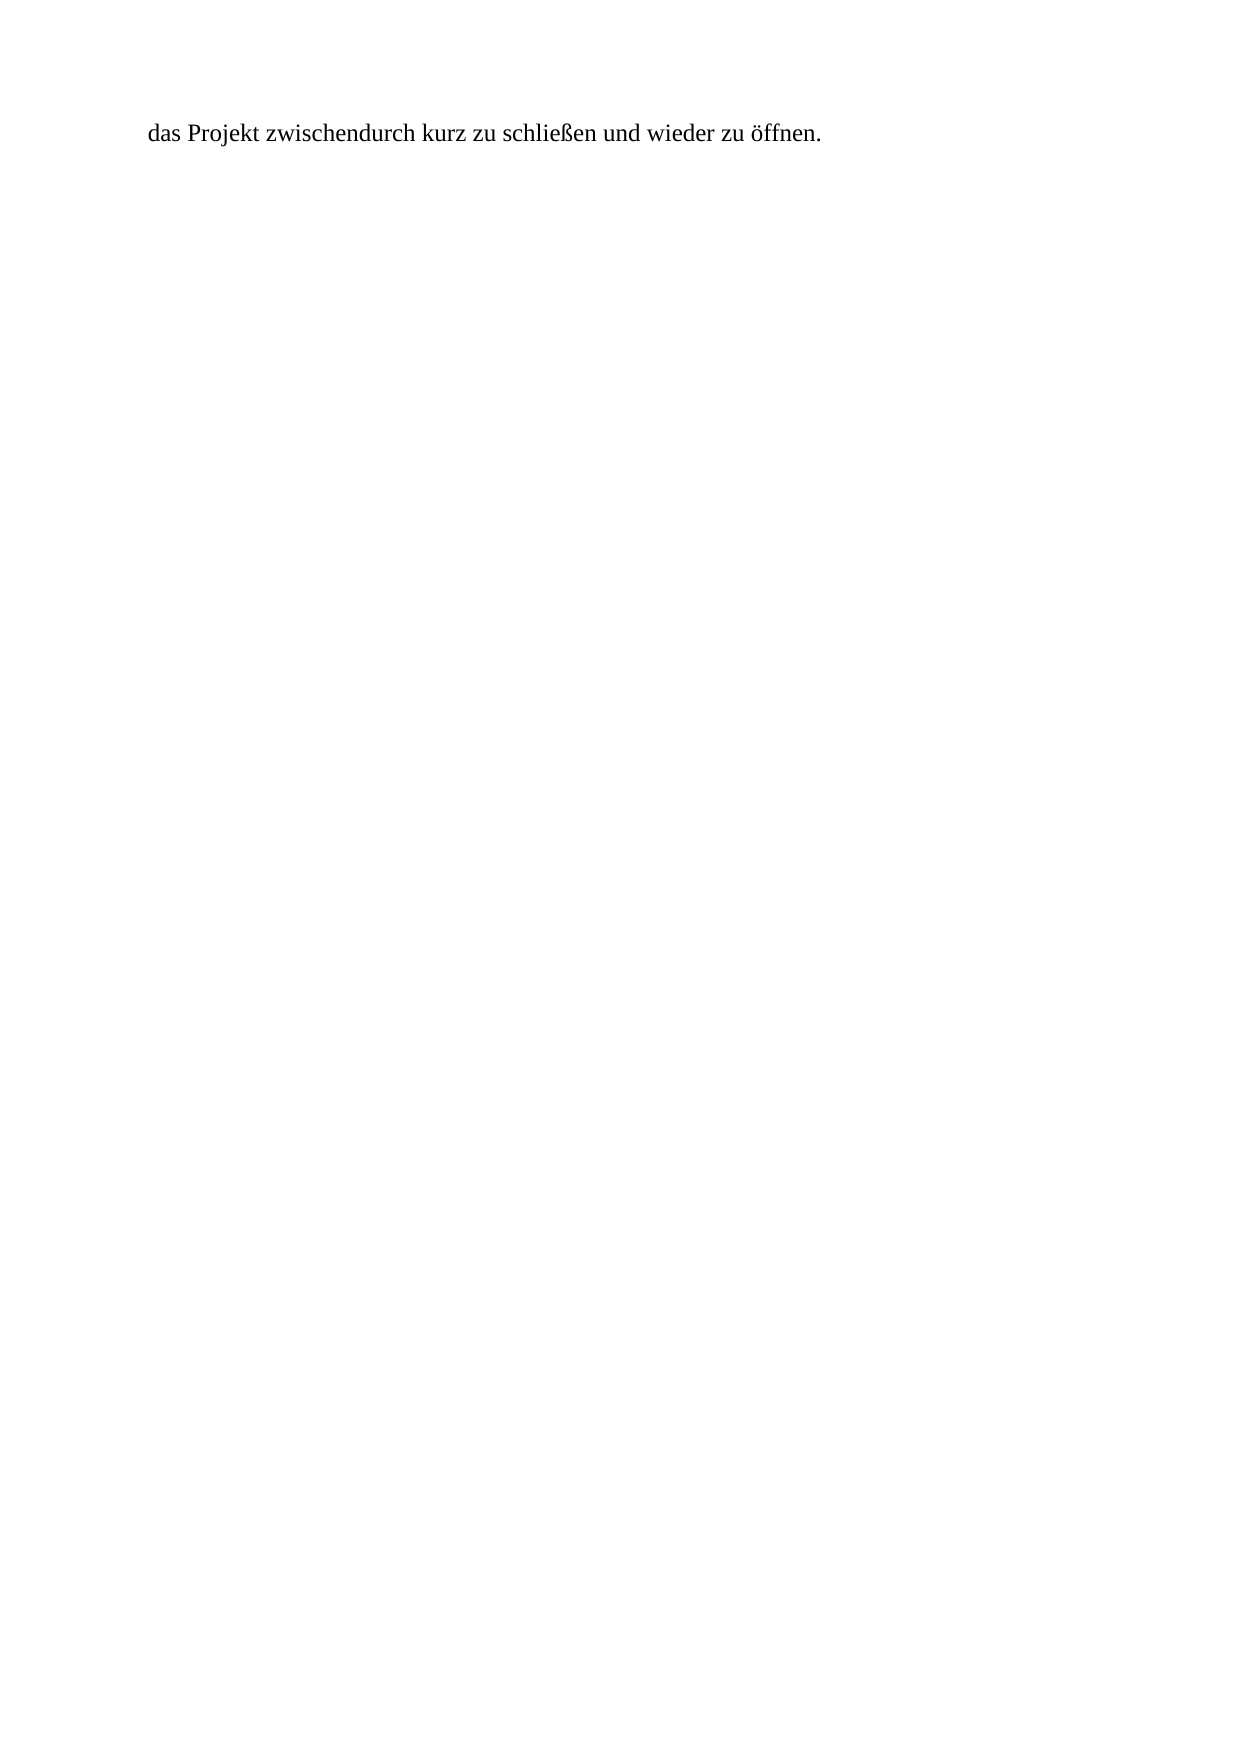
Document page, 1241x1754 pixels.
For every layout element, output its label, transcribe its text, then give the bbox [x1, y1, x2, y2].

text das Projekt zwischendurch kurz zu schließen und wieder zu öffnen. [148, 118, 1122, 147]
